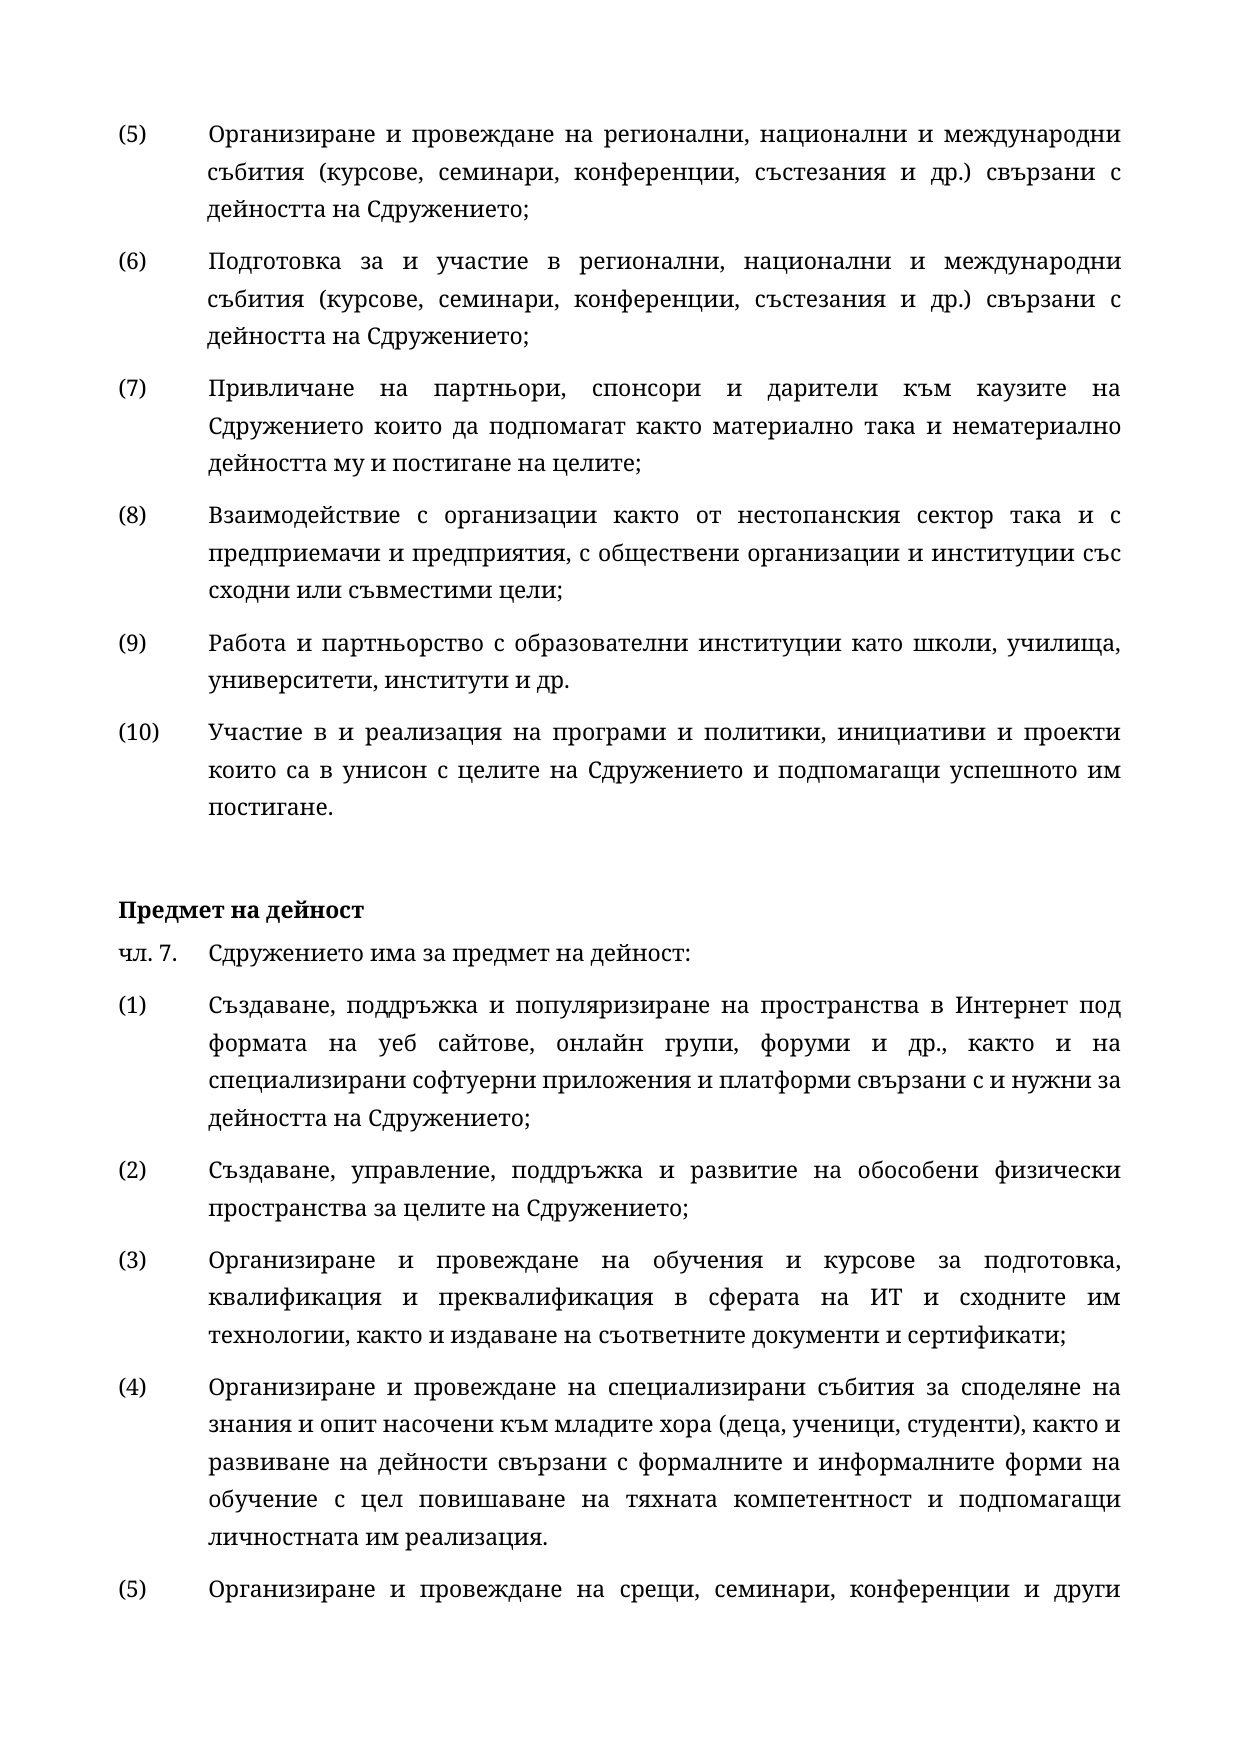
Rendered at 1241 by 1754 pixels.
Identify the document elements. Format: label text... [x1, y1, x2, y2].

list Организиране и провеждане на специализирани събития за споделяне на знания и опит насочени към младите хора (деца, ученици, студенти), както и развиване на дейности свързани с формалните и информалните форми на обучение с цел повишаване на тяхната компетентност и подпомагащи личностната им реализация. [118, 1371, 1122, 1552]
list Сдружението има за предмет на дейност: [118, 937, 1122, 969]
list Подготовка за и участие в регионални, национални и международни събития (курсове, семинари, конференции, състезания и др.) свързани с дейността на Сдружението; [118, 245, 1122, 351]
list Привличане на партньори, спонсори и дарители към каузите на Сдружението които да подпомагат както материално така и нематериално дейността му и постигане на целите; [118, 372, 1122, 478]
list Участие в и реализация на програми и политики, инициативи и проекти които са в унисон с целите на Сдружението и подпомагащи успешното им постигане. [118, 716, 1122, 822]
list Създаване, управление, поддръжка и развитие на обособени физически пространства за целите на Сдружението; [118, 1154, 1122, 1223]
list Организиране и провеждане на срещи, семинари, конференции и други [118, 1573, 1122, 1604]
list Организиране и провеждане на регионални, национални и международни събития (курсове, семинари, конференции, състезания и др.) свързани с дейността на Сдружението; [118, 118, 1122, 224]
list Организиране и провеждане на обучения и курсове за подготовка, квалификация и преквалификация в сферата на ИТ и сходните им технологии, както и издаване на съответните документи и сертификати; [118, 1244, 1122, 1350]
list Взаимодействие с организации както от нестопанския сектор така и с предприемачи и предприятия, с обществени организации и институции със сходни или съвместими цели; [118, 499, 1122, 606]
list Създаване, поддръжка и популяризиране на пространства в Интернет под формата на уеб сайтове, онлайн групи, форуми и др., както и на специализирани софтуерни приложения и платформи свързани с и нужни за дейността на Сдружението; [118, 989, 1122, 1133]
subtitle Предмет на дейност [118, 894, 1122, 925]
list Работа и партньорство с образователни институции като школи, училища, университети, институти и др. [118, 626, 1122, 695]
